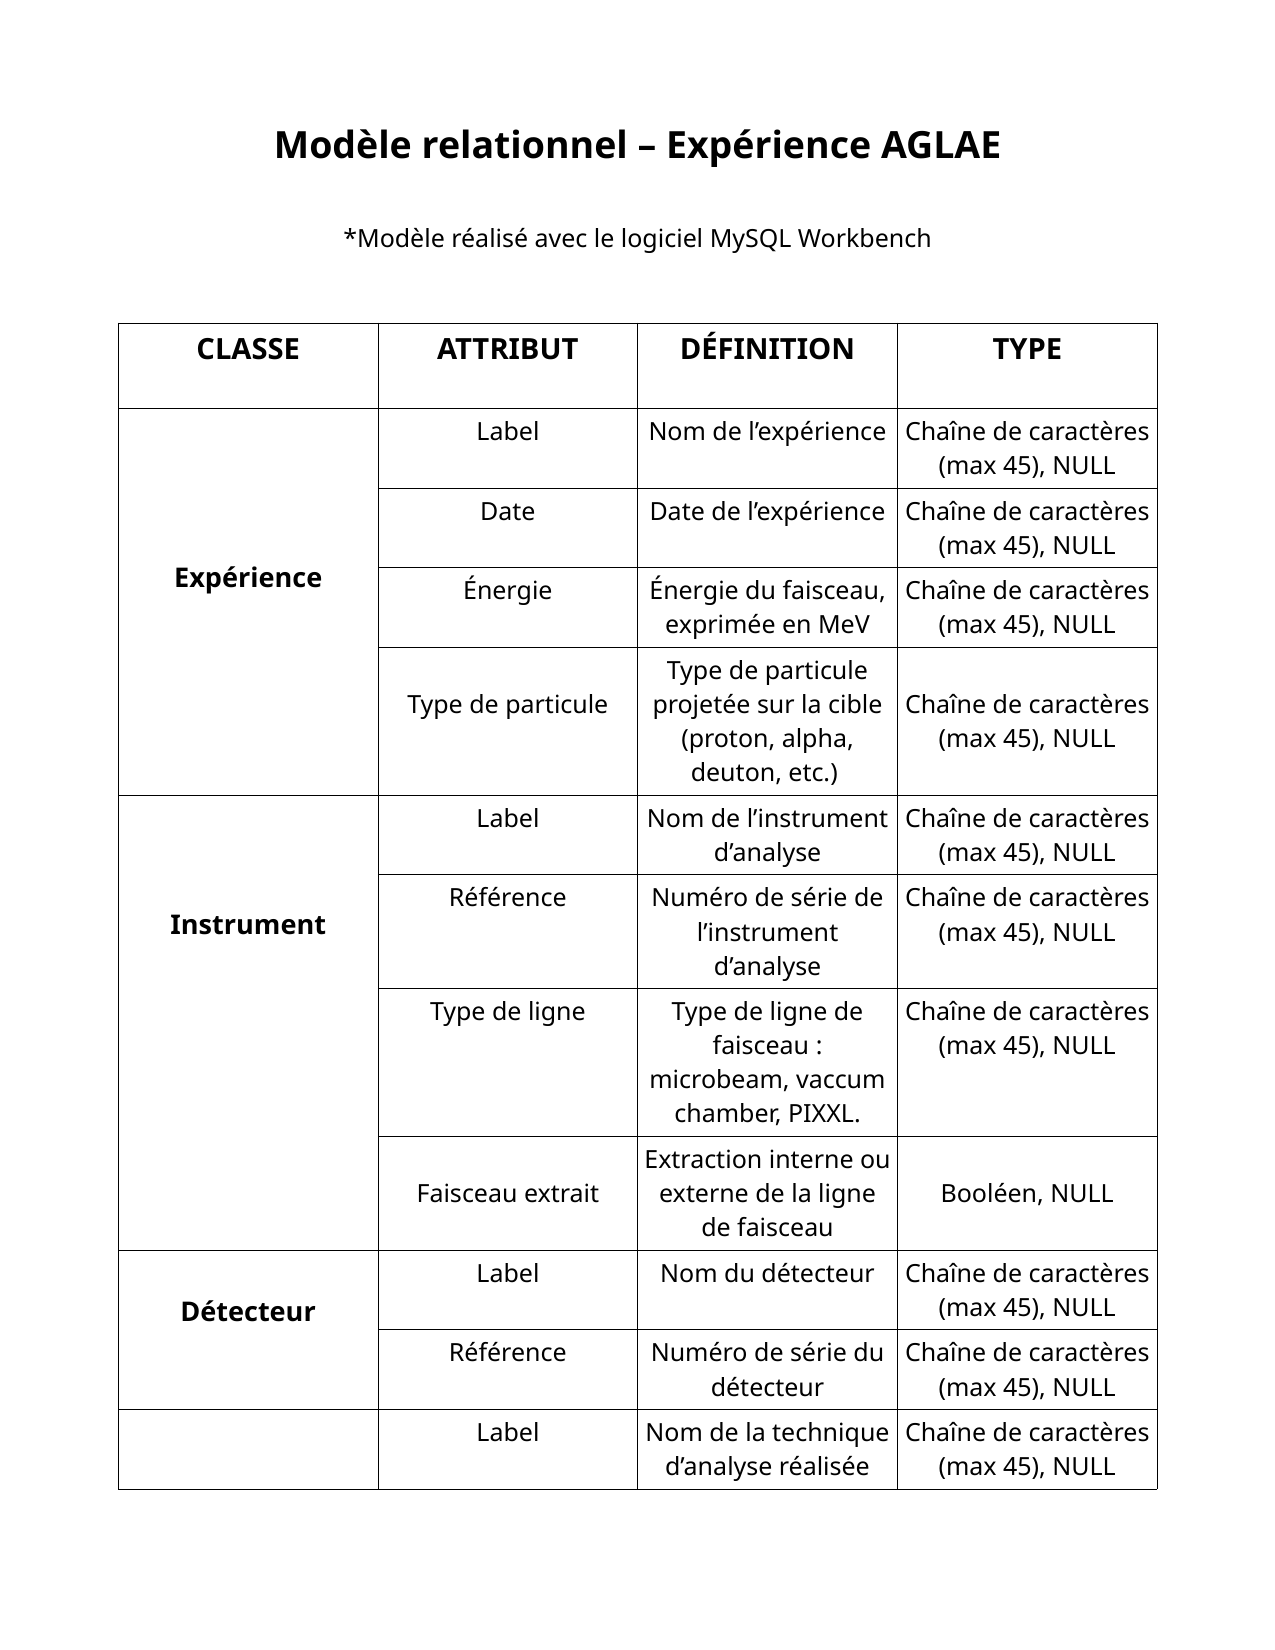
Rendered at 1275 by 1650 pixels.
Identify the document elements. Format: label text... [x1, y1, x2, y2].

table_cell Instrument [119, 796, 378, 1249]
table_cell Type de ligne de faisceau : microbeam, vaccum chamber, PIXXL. [638, 989, 897, 1136]
table_header CLASSE [119, 324, 378, 408]
table_cell Label [379, 1410, 637, 1489]
table_cell Nom de l’instrument d’analyse [638, 796, 897, 874]
table_cell Label [379, 796, 637, 874]
table_cell Chaîne de caractères (max 45), NULL [898, 648, 1157, 794]
table_cell Chaîne de caractères (max 45), NULL [898, 409, 1157, 487]
table_cell Chaîne de caractères (max 45), NULL [898, 1330, 1157, 1409]
table_cell Énergie du faisceau, exprimée en MeV [638, 568, 897, 647]
table_cell Chaîne de caractères (max 45), NULL [898, 989, 1157, 1136]
table_cell Référence [379, 875, 637, 988]
table_cell Détecteur [119, 1251, 378, 1409]
text *Modèle réalisé avec le logiciel MySQL Workbench [118, 220, 1157, 254]
table_cell Chaîne de caractères (max 45), NULL [898, 1251, 1157, 1329]
table_cell Label [379, 409, 637, 487]
table_cell Nom de la technique d’analyse réalisée [638, 1410, 897, 1489]
table_cell Date de l’expérience [638, 489, 897, 567]
table_cell Expérience [119, 409, 378, 794]
table_header TYPE [898, 324, 1157, 408]
table_cell Type de particule projetée sur la cible (proton, alpha, deuton, etc.) [638, 648, 897, 794]
table_cell Date [379, 489, 637, 567]
table_cell Chaîne de caractères (max 45), NULL [898, 568, 1157, 647]
table_header DÉFINITION [638, 324, 897, 408]
table_cell Référence [379, 1330, 637, 1409]
table_cell Label [379, 1251, 637, 1329]
table_cell Extraction interne ou externe de la ligne de faisceau [638, 1137, 897, 1249]
table_cell Énergie [379, 568, 637, 647]
table_cell Type de ligne [379, 989, 637, 1136]
table_cell Chaîne de caractères (max 45), NULL [898, 489, 1157, 567]
table_cell [119, 1410, 378, 1489]
table_cell Chaîne de caractères (max 45), NULL [898, 1410, 1157, 1489]
table_cell Chaîne de caractères (max 45), NULL [898, 796, 1157, 874]
table_cell Type de particule [379, 648, 637, 794]
table_cell Numéro de série du détecteur [638, 1330, 897, 1409]
table_cell Faisceau extrait [379, 1137, 637, 1249]
text Modèle relationnel – Expérience AGLAE [118, 118, 1157, 169]
table_cell Nom du détecteur [638, 1251, 897, 1329]
table_header ATTRIBUT [379, 324, 637, 408]
table_cell Numéro de série de l’instrument d’analyse [638, 875, 897, 988]
table_cell Booléen, NULL [898, 1137, 1157, 1249]
table_cell Nom de l’expérience [638, 409, 897, 487]
table_cell Chaîne de caractères (max 45), NULL [898, 875, 1157, 988]
